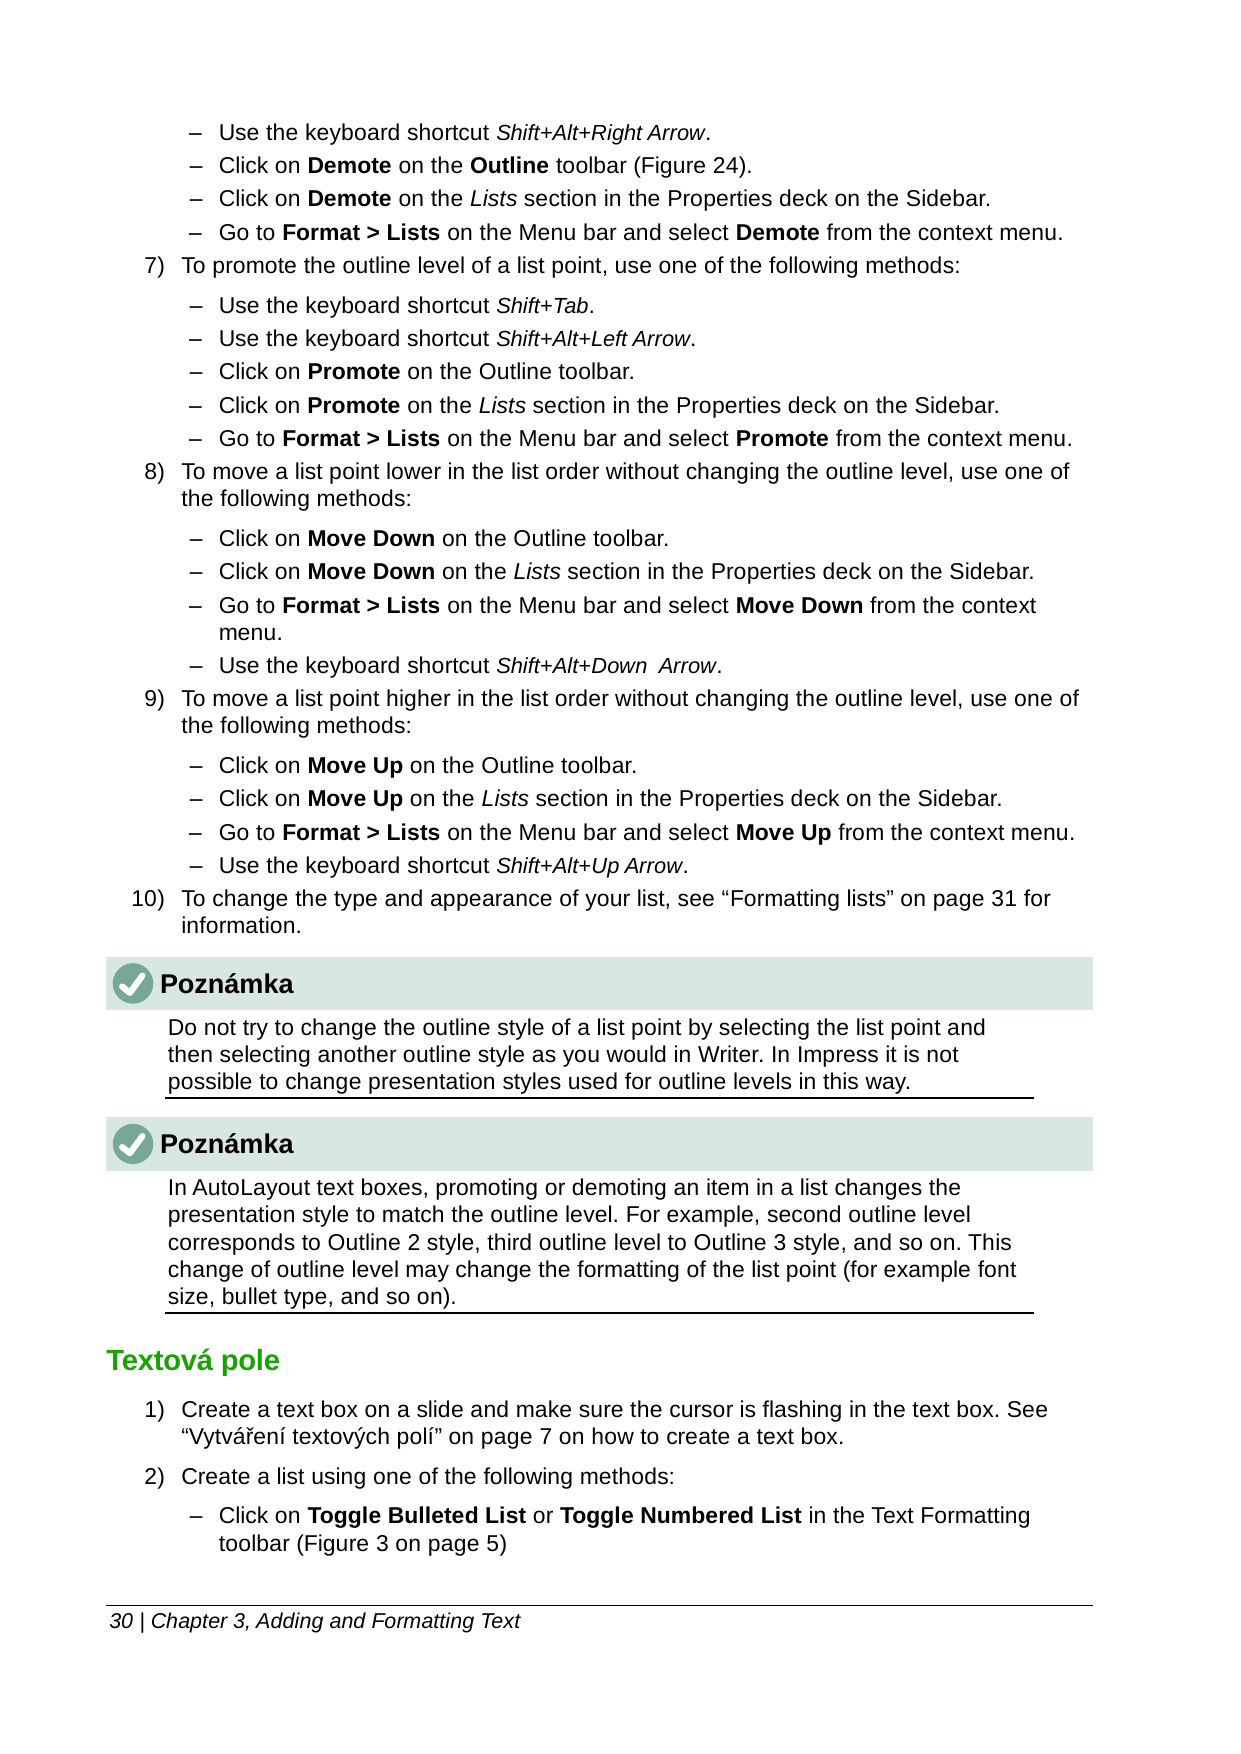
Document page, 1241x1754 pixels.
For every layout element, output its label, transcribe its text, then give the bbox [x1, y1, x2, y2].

text Do not try to change the outline style of a list point by selecting the list point and then selecting another outline style as you would in Writer. In Impress it is not possible to change presentation styles used for outline levels in this way. [164, 1010, 1034, 1099]
list Click on Toggle Bulleted List or Toggle Numbered List in the Text Formatting toolbar (Figure 3 on page 5) [189, 1502, 1093, 1556]
list Use the keyboard shortcut Shift+Tab. [189, 291, 1093, 318]
list Click on Move Up on the Outline toolbar. [189, 751, 1093, 778]
list Click on Promote on the Lists section in the Properties deck on the Sidebar. [189, 391, 1093, 418]
list Click on Move Up on the Lists section in the Properties deck on the Sidebar. [189, 785, 1093, 812]
list Use the keyboard shortcut Shift+Alt+Down Arrow. [189, 651, 1093, 678]
list Go to Format > Lists on the Menu bar and select Move Down from the context menu. [189, 591, 1093, 645]
subtitle Poznámka [106, 957, 1093, 1010]
subtitle Poznámka [106, 1117, 1093, 1171]
list Click on Demote on the Outline toolbar (Figure 24). [189, 151, 1093, 178]
list Click on Demote on the Lists section in the Properties deck on the Sidebar. [189, 185, 1093, 212]
list To change the type and appearance of your list, see “Formatting lists” on page 31 for information. [164, 885, 1093, 939]
list To move a list point higher in the list order without changing the outline level, use one of the following methods: [164, 685, 1093, 739]
list Use the keyboard shortcut Shift+Alt+Left Arrow. [189, 324, 1093, 351]
list Go to Format > Lists on the Menu bar and select Move Up from the context menu. [189, 818, 1093, 845]
list Go to Format > Lists on the Menu bar and select Demote from the context menu. [189, 218, 1093, 245]
list To promote the outline level of a list point, use one of the following methods: [164, 251, 1093, 278]
list To move a list point lower in the list order without changing the outline level, use one of the following methods: [164, 458, 1093, 512]
list Use the keyboard shortcut Shift+Alt+Up Arrow. [189, 851, 1093, 878]
list Create a list using one of the following methods: [164, 1462, 1093, 1489]
list Click on Move Down on the Outline toolbar. [189, 524, 1093, 551]
text In AutoLayout text boxes, promoting or demoting an item in a list changes the presentation style to match the outline level. For example, second outline level corresponds to Outline 2 style, third outline level to Outline 3 style, and so on. This change of outline level may change the formatting of the list point (for example font size, bullet type, and so on). [164, 1171, 1034, 1314]
list Click on Promote on the Outline toolbar. [189, 358, 1093, 385]
list Create a text box on a slide and make sure the cursor is flashing in the text box. See “Creating text boxes” on page 7 on how to create a text box. [164, 1396, 1093, 1450]
list Click on Move Down on the Lists section in the Properties deck on the Sidebar. [189, 558, 1093, 585]
list Use the keyboard shortcut Shift+Alt+Right Arrow. [189, 118, 1093, 145]
subtitle Textová pole [106, 1343, 1093, 1377]
list Go to Format > Lists on the Menu bar and select Promote from the context menu. [189, 424, 1093, 451]
